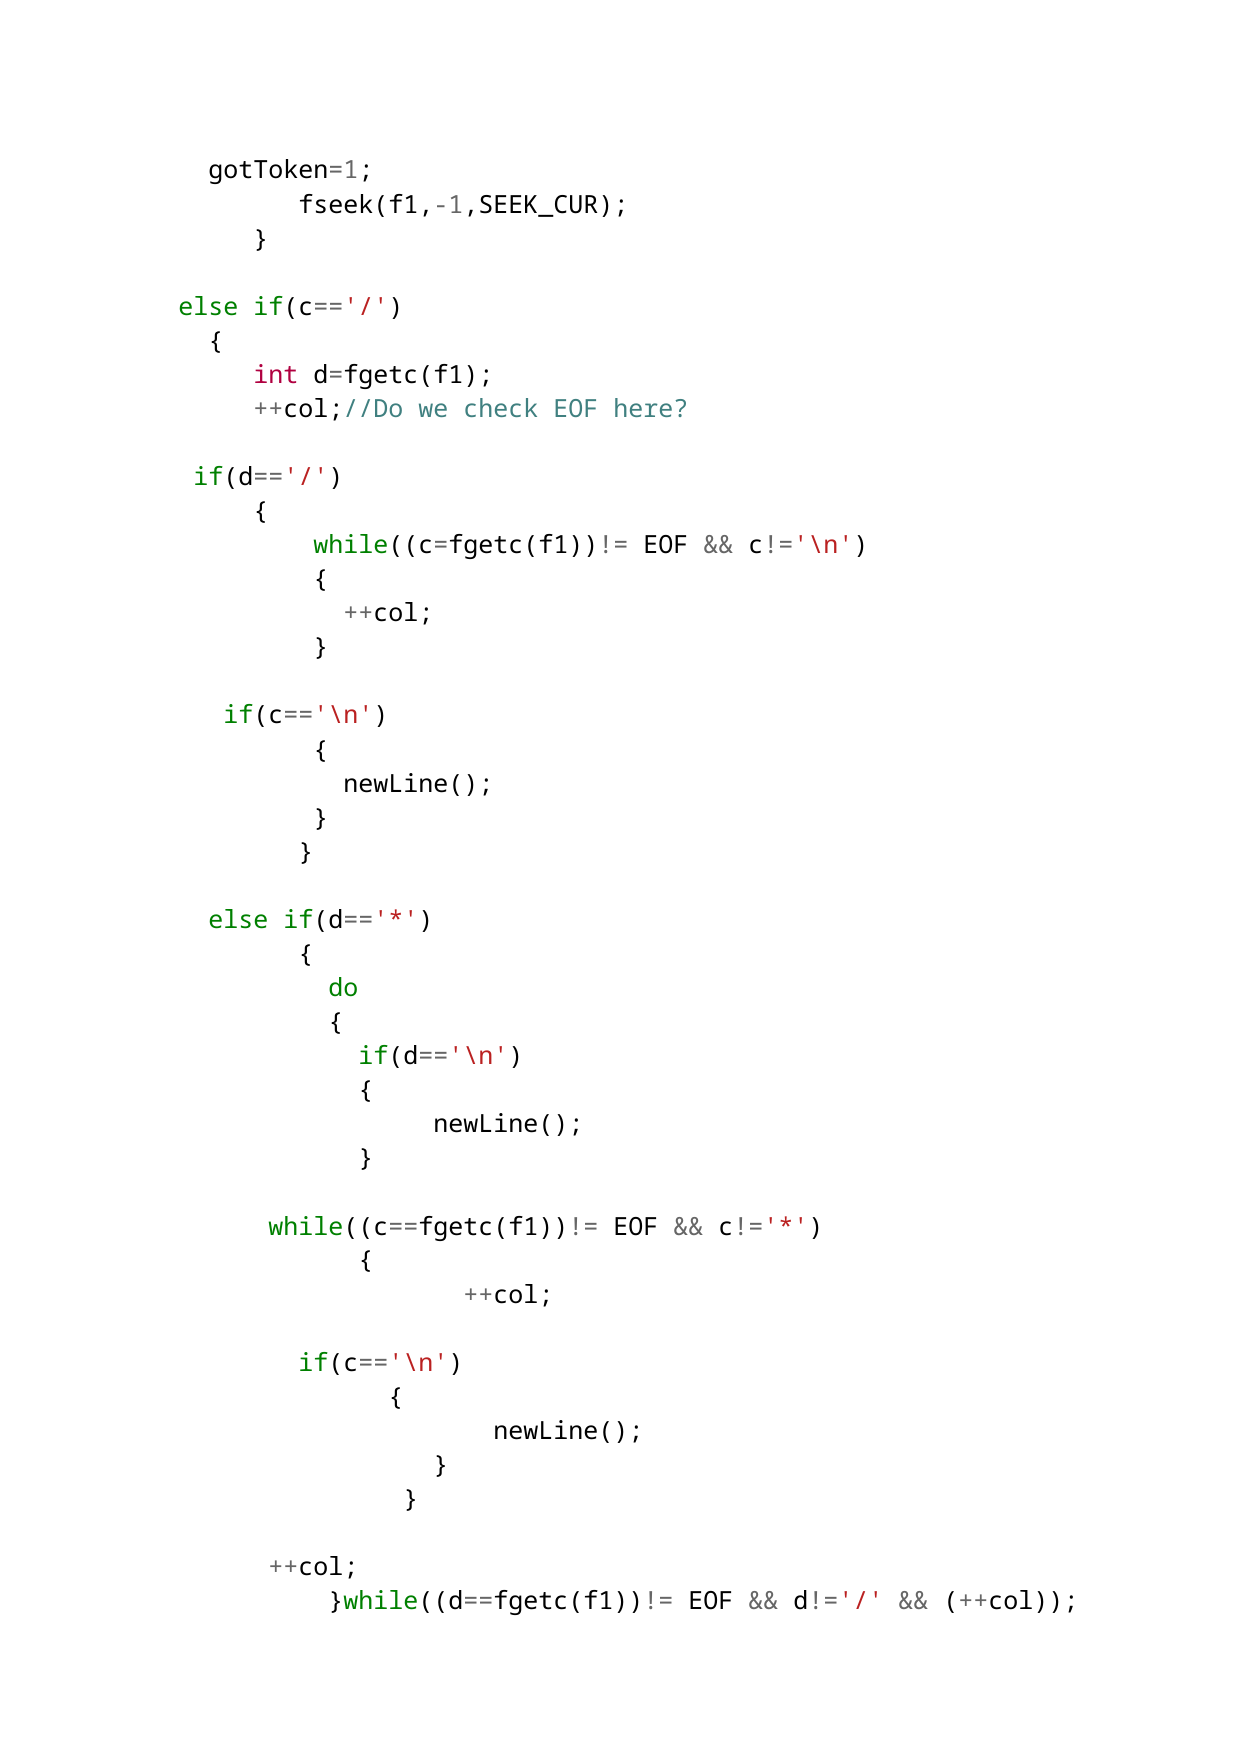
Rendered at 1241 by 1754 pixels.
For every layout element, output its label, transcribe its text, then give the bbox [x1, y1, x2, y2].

text } [118, 1447, 1122, 1481]
text { [118, 731, 1122, 765]
text } [118, 629, 1122, 663]
text while((c=fgetc(f1))!= EOF && c!='\n') [118, 527, 1122, 561]
text { [118, 561, 1122, 595]
text { [118, 322, 1122, 357]
text { [118, 936, 1122, 970]
text if(c=='\n') [118, 1344, 1122, 1378]
text ++col; [118, 595, 1122, 629]
text if(d=='\n') [118, 1038, 1122, 1072]
text } [118, 220, 1122, 254]
text else if(c=='/') [118, 288, 1122, 322]
text } [118, 833, 1122, 867]
text } [118, 1481, 1122, 1515]
text } [118, 1140, 1122, 1174]
text ++col; [118, 1549, 1122, 1583]
text { [118, 1072, 1122, 1106]
text int d=fgetc(f1); [118, 357, 1122, 391]
text newLine(); [118, 1106, 1122, 1140]
text { [118, 1004, 1122, 1038]
text }while((d==fgetc(f1))!= EOF && d!='/' && (++col)); [118, 1583, 1122, 1617]
text { [118, 1242, 1122, 1276]
text while((c==fgetc(f1))!= EOF && c!='*') [118, 1208, 1122, 1242]
text { [118, 1378, 1122, 1412]
text if(d=='/') [118, 459, 1122, 493]
text if(c=='\n') [118, 697, 1122, 731]
text ++col;//Do we check EOF here? [118, 391, 1122, 425]
text do [118, 970, 1122, 1004]
text { [118, 493, 1122, 527]
text else if(d=='*') [118, 902, 1122, 936]
text fseek(f1,-1,SEEK_CUR); [118, 186, 1122, 220]
text newLine(); [118, 765, 1122, 799]
text ++col; [118, 1276, 1122, 1310]
text gotToken=1; [118, 152, 1122, 186]
text } [118, 799, 1122, 833]
text newLine(); [118, 1412, 1122, 1447]
